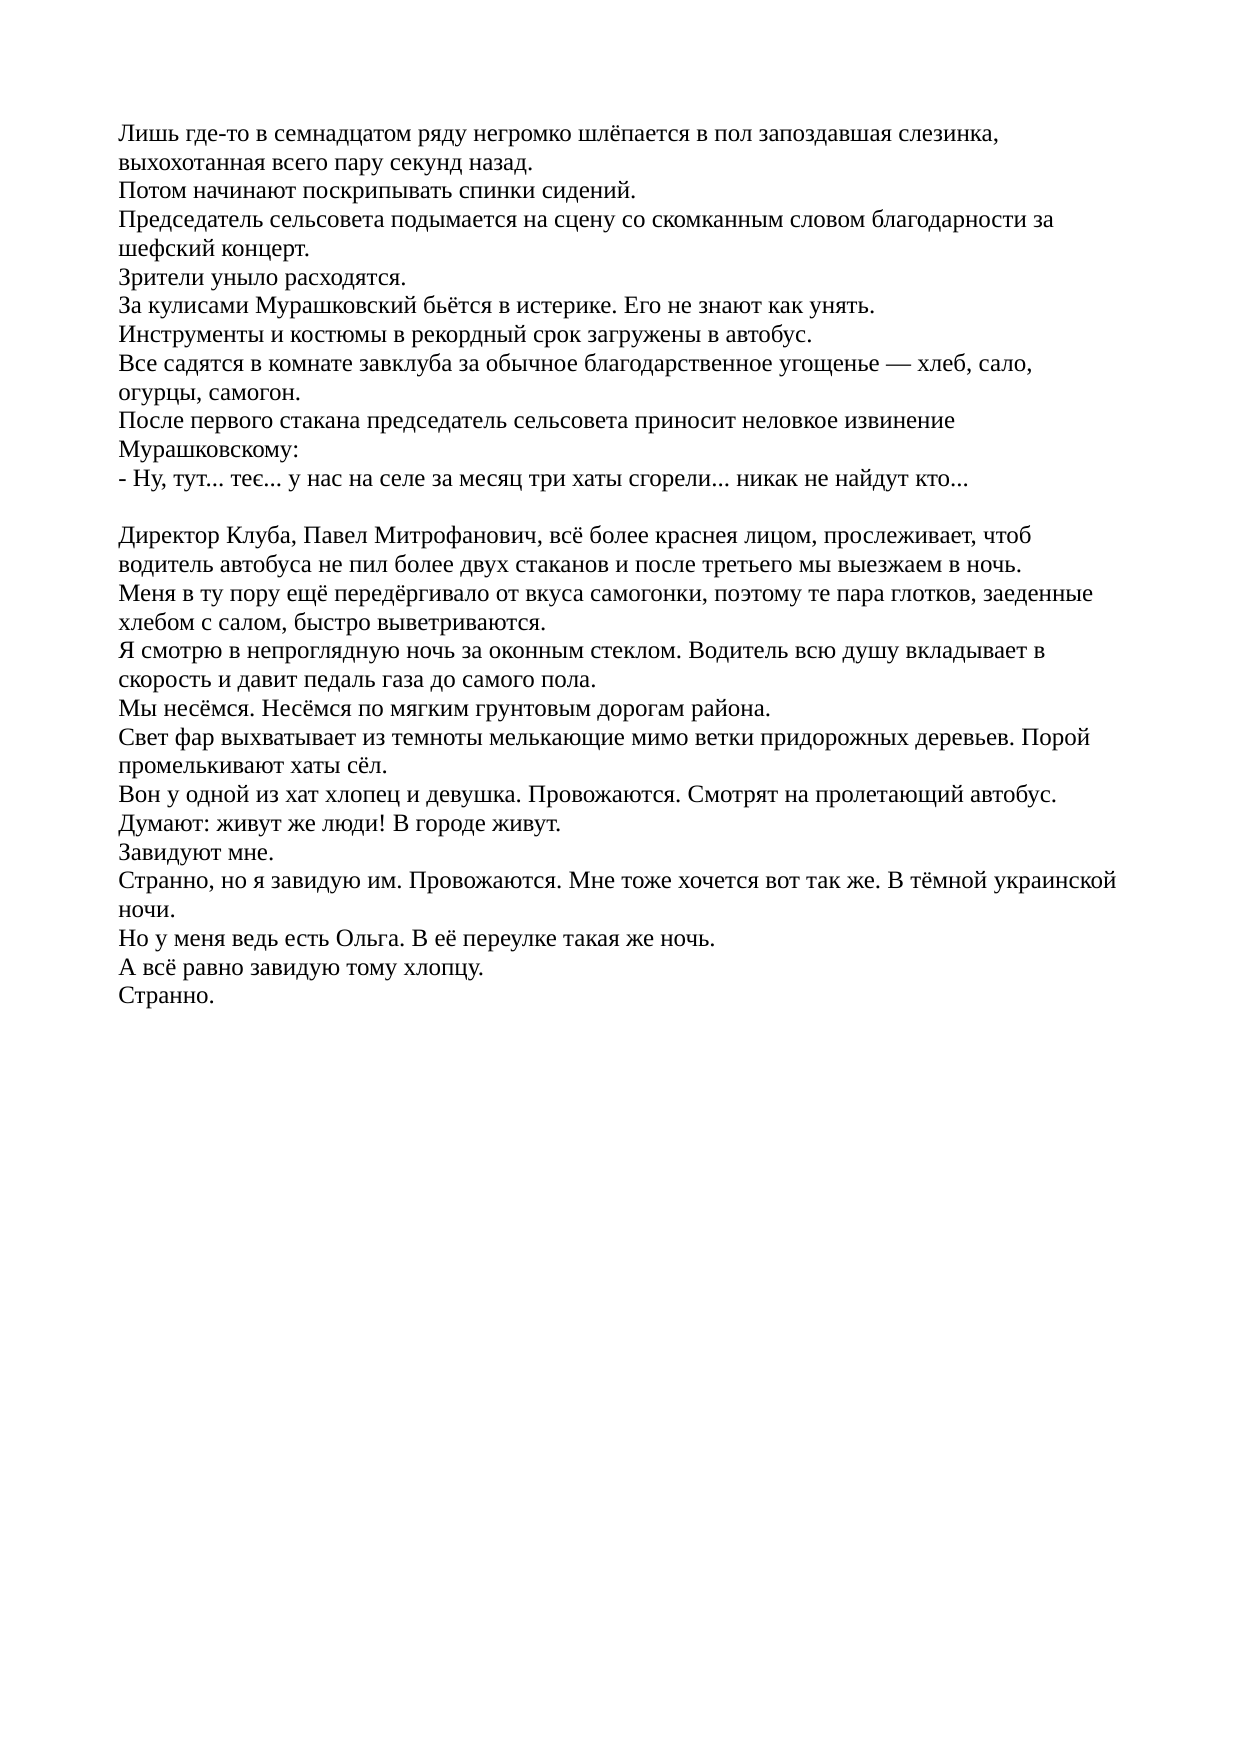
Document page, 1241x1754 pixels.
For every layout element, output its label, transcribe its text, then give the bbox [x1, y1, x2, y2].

text Завидуют мне. [118, 837, 1122, 866]
text А всё равно завидую тому хлопцу. [118, 952, 1122, 981]
text - Ну, тут... теє... у нас на селе за месяц три хаты сгорели... никак не найдут кто... [118, 463, 1122, 492]
text Лишь где-то в семнадцатом ряду негромко шлёпается в пол запоздавшая слезинка, выхохотанная всего пару секунд назад. [118, 118, 1122, 176]
text Мы несёмся. Несёмся по мягким грунтовым дорогам района. [118, 693, 1122, 722]
text Все садятся в комнате завклуба за обычное благодарственное угощенье — хлеб, сало, огурцы, самогон. [118, 348, 1122, 406]
text Зрители уныло расходятся. [118, 262, 1122, 291]
text Вон у одной из хат хлопец и девушка. Провожаются. Смотрят на пролетающий автобус. Думают: живут же люди! В городе живут. [118, 779, 1122, 837]
text Свет фар выхватывает из темноты мелькающие мимо ветки придорожных деревьев. Порой промелькивают хаты сёл. [118, 722, 1122, 779]
text Я смотрю в непроглядную ночь за оконным стеклом. Водитель всю душу вкладывает в скорость и давит педаль газа до самого пола. [118, 636, 1122, 693]
text Странно. [118, 981, 1122, 1009]
text Меня в ту пору ещё передёргивало от вкуса самогонки, поэтому те пара глотков, заеденные хлебом с салом, быстро выветриваются. [118, 578, 1122, 636]
text Инструменты и костюмы в рекордный срок загружены в автобус. [118, 319, 1122, 348]
text За кулисами Мурашковский бьётся в истерике. Его не знают как унять. [118, 291, 1122, 319]
text Но у меня ведь есть Ольга. В её переулке такая же ночь. [118, 923, 1122, 952]
text Директор Клуба, Павел Митрофанович, всё более краснея лицом, прослеживает, чтоб водитель автобуса не пил более двух стаканов и после третьего мы выезжаем в ночь. [118, 521, 1122, 578]
text После первого стакана председатель сельсовета приносит неловкое извинение Мурашковскому: [118, 406, 1122, 463]
text Председатель сельсовета подымается на сцену со скомканным словом благодарности за шефский концерт. [118, 204, 1122, 262]
text Странно, но я завидую им. Провожаются. Мне тоже хочется вот так же. В тёмной украинской ночи. [118, 866, 1122, 923]
text Потом начинают поскрипывать спинки сидений. [118, 176, 1122, 204]
